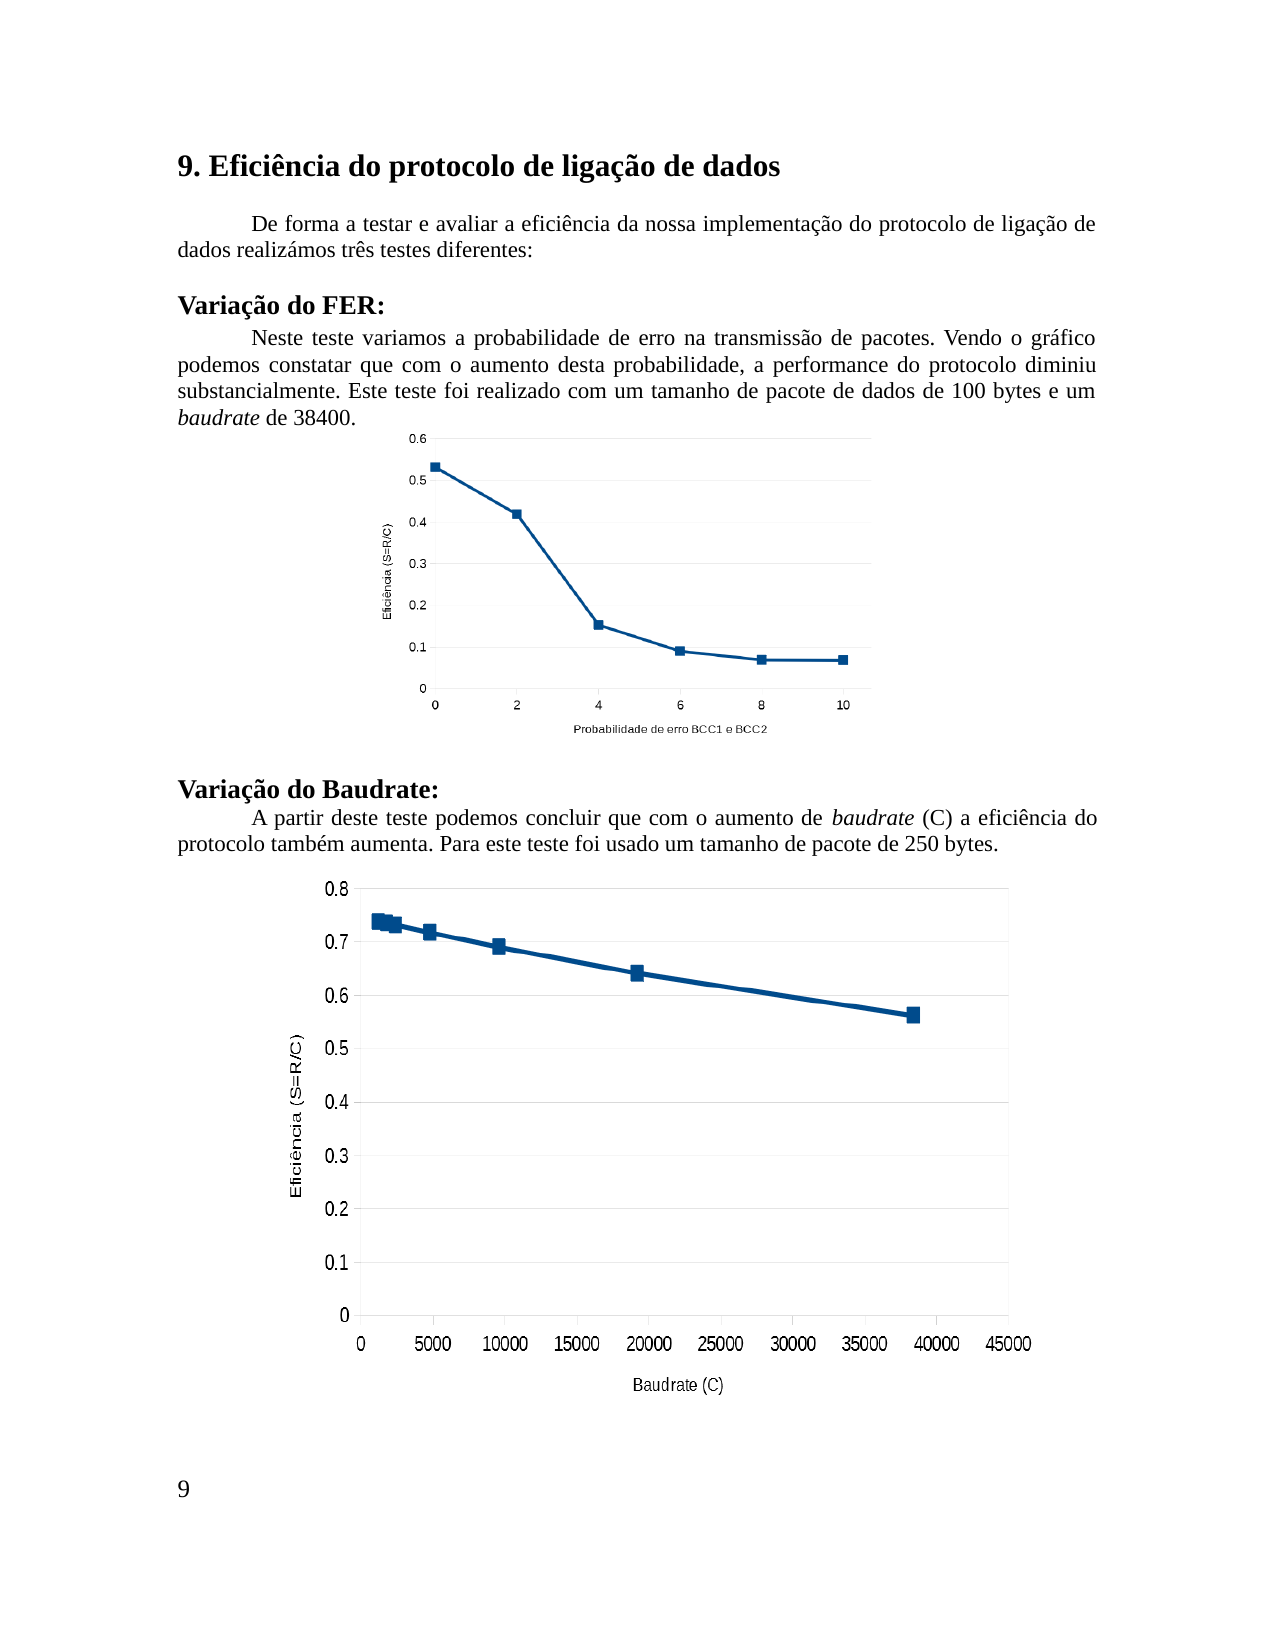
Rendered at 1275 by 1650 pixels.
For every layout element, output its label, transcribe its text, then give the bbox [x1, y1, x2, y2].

text Variação do Baudrate: [177, 773, 1098, 804]
picture [264, 870, 1038, 1405]
text 9. Eficiência do protocolo de ligação de dados [177, 148, 1098, 183]
text A partir deste teste podemos concluir que com o aumento de baudrate (C) a eficiência do protocolo também aumenta. Para este teste foi usado um tamanho de pacote de 250 bytes. [177, 804, 1098, 857]
text Neste teste variamos a probabilidade de erro na transmissão de pacotes. Vendo o gráfico podemos constatar que com o aumento desta probabilidade, a performance do protocolo diminiu substancialmente. Este teste foi realizado com um tamanho de pacote de dados de 100 bytes e um baudrate de 38400. [177, 320, 1098, 430]
text Variação do FER: [177, 289, 1098, 320]
text De forma a testar e avaliar a eficiência da nossa implementação do protocolo de ligação de dados realizámos três testes diferentes: [177, 210, 1098, 263]
picture [369, 430, 872, 735]
